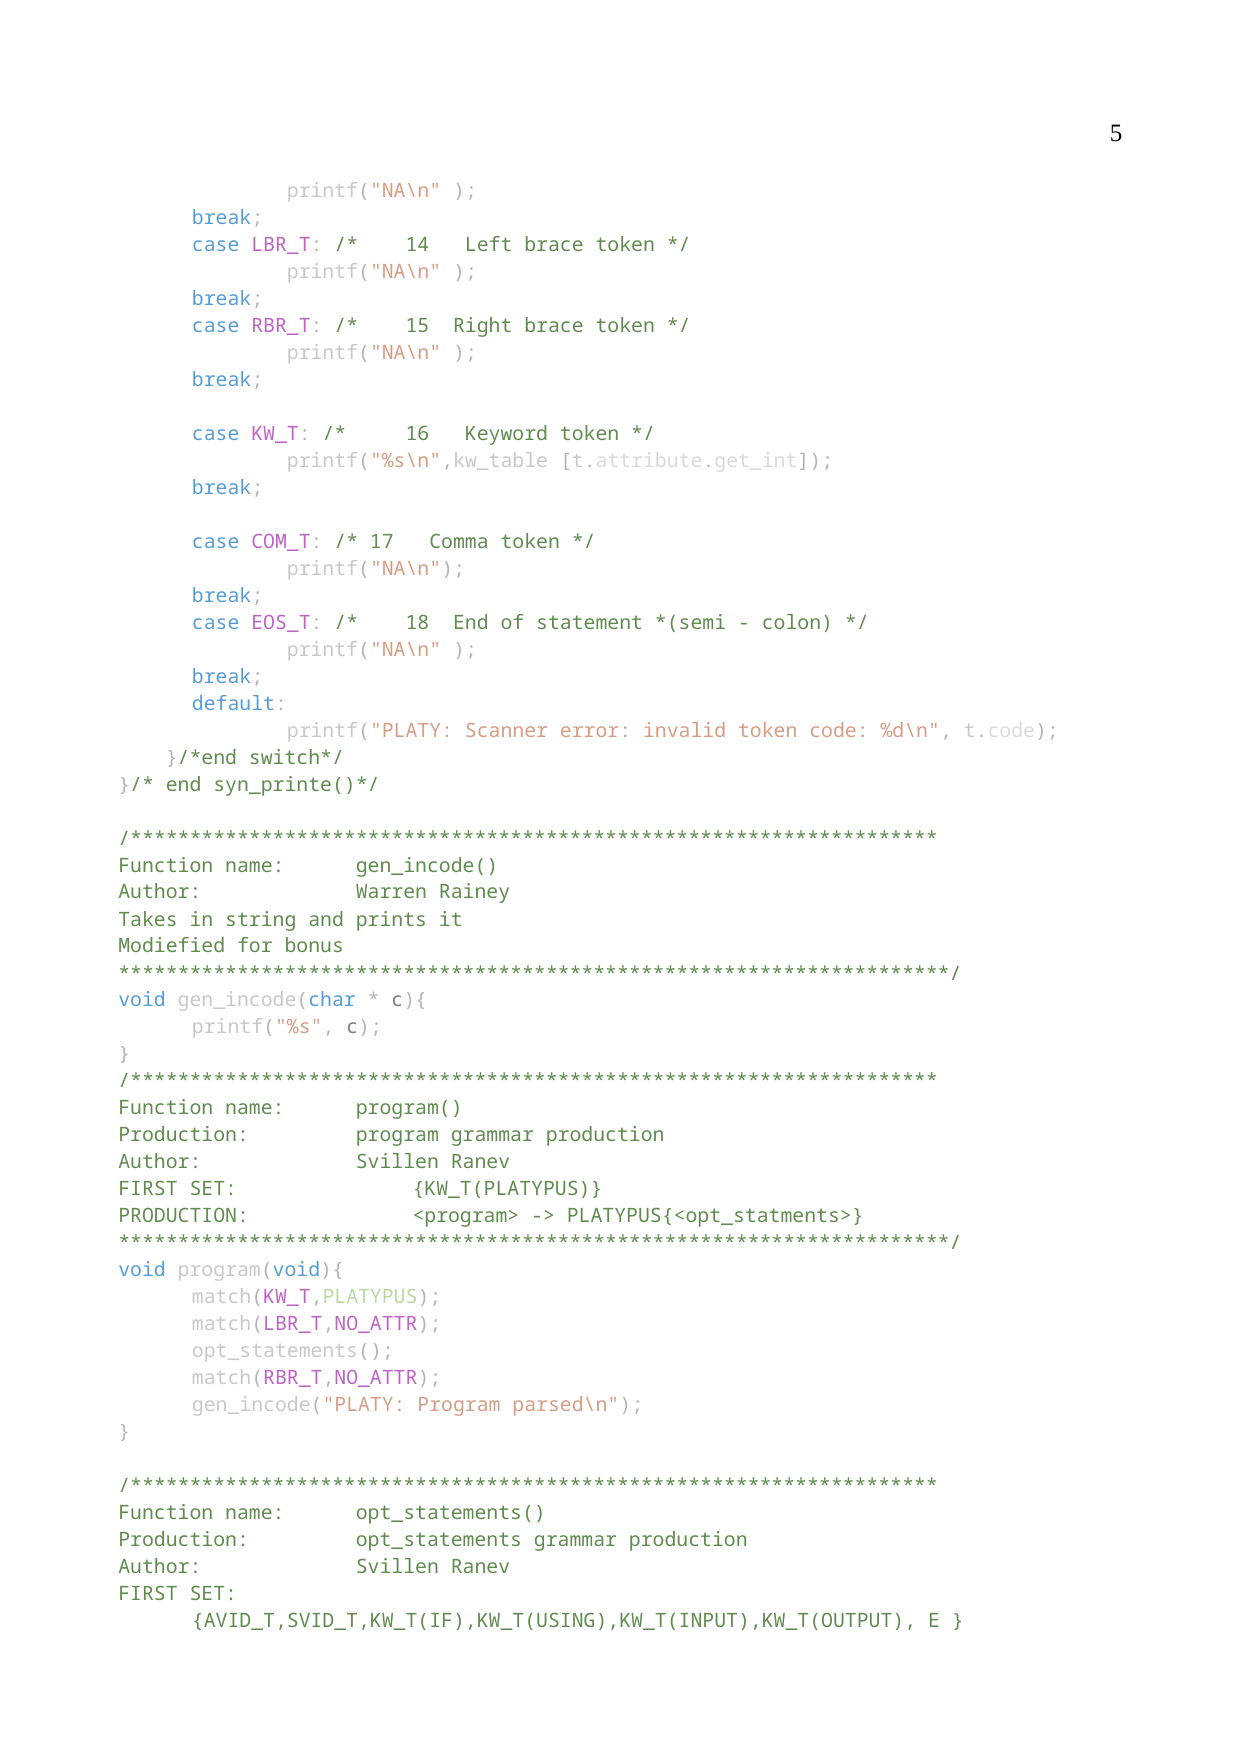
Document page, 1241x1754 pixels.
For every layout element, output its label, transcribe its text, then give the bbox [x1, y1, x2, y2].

text }/* end syn_printe()*/ [118, 770, 1122, 797]
text /******************************************************************** [118, 824, 1122, 851]
text printf("%s", c); [118, 1013, 1122, 1040]
text case LBR_T: /* 14 Left brace token */ [118, 230, 1122, 257]
text }/*end switch*/ [118, 743, 1122, 770]
text Author: Svillen Ranev [118, 1148, 1122, 1174]
text break; [118, 365, 1122, 392]
text printf("NA\n"); [118, 554, 1122, 581]
text Modiefied for bonus [118, 932, 1122, 959]
text match(RBR_T,NO_ATTR); [118, 1363, 1122, 1390]
text default: [118, 689, 1122, 716]
text printf("NA\n" ); [118, 176, 1122, 203]
text } [118, 1417, 1122, 1444]
text printf("NA\n" ); [118, 338, 1122, 365]
text break; [118, 284, 1122, 311]
text /******************************************************************** [118, 1471, 1122, 1498]
text printf("NA\n" ); [118, 635, 1122, 662]
text PRODUCTION: <program> -> PLATYPUS{<opt_statments>} [118, 1202, 1122, 1228]
text Author: Svillen Ranev [118, 1552, 1122, 1579]
text case EOS_T: /* 18 End of statement *(semi - colon) */ [118, 608, 1122, 635]
text /******************************************************************** [118, 1067, 1122, 1094]
text void program(void){ [118, 1256, 1122, 1282]
text Function name: opt_statements() [118, 1498, 1122, 1525]
text match(KW_T,PLATYPUS); [118, 1282, 1122, 1309]
text Production: opt_statements grammar production [118, 1525, 1122, 1552]
text void gen_incode(char * c){ [118, 986, 1122, 1013]
text break; [118, 662, 1122, 689]
text gen_incode("PLATY: Program parsed\n"); [118, 1390, 1122, 1417]
text FIRST SET: {AVID_T,SVID_T,KW_T(IF),KW_T(USING),KW_T(INPUT),KW_T(OUTPUT), E } [118, 1579, 1122, 1633]
text Author: Warren Rainey [118, 878, 1122, 905]
text break; [118, 473, 1122, 500]
text case KW_T: /* 16 Keyword token */ [118, 419, 1122, 446]
text break; [118, 203, 1122, 230]
text Takes in string and prints it [118, 905, 1122, 932]
text **********************************************************************/ [118, 1228, 1122, 1256]
text printf("PLATY: Scanner error: invalid token code: %d\n", t.code); [118, 716, 1122, 743]
text Production: program grammar production [118, 1121, 1122, 1148]
text match(LBR_T,NO_ATTR); [118, 1309, 1122, 1336]
text break; [118, 581, 1122, 608]
text Function name: gen_incode() [118, 851, 1122, 878]
text opt_statements(); [118, 1336, 1122, 1363]
text printf("%s\n",kw_table [t.attribute.get_int]); [118, 446, 1122, 473]
text Function name: program() [118, 1094, 1122, 1121]
text **********************************************************************/ [118, 959, 1122, 986]
text case RBR_T: /* 15 Right brace token */ [118, 311, 1122, 338]
text FIRST SET: {KW_T(PLATYPUS)} [118, 1174, 1122, 1202]
text case COM_T: /* 17 Comma token */ [118, 527, 1122, 554]
text } [118, 1040, 1122, 1067]
text printf("NA\n" ); [118, 257, 1122, 284]
